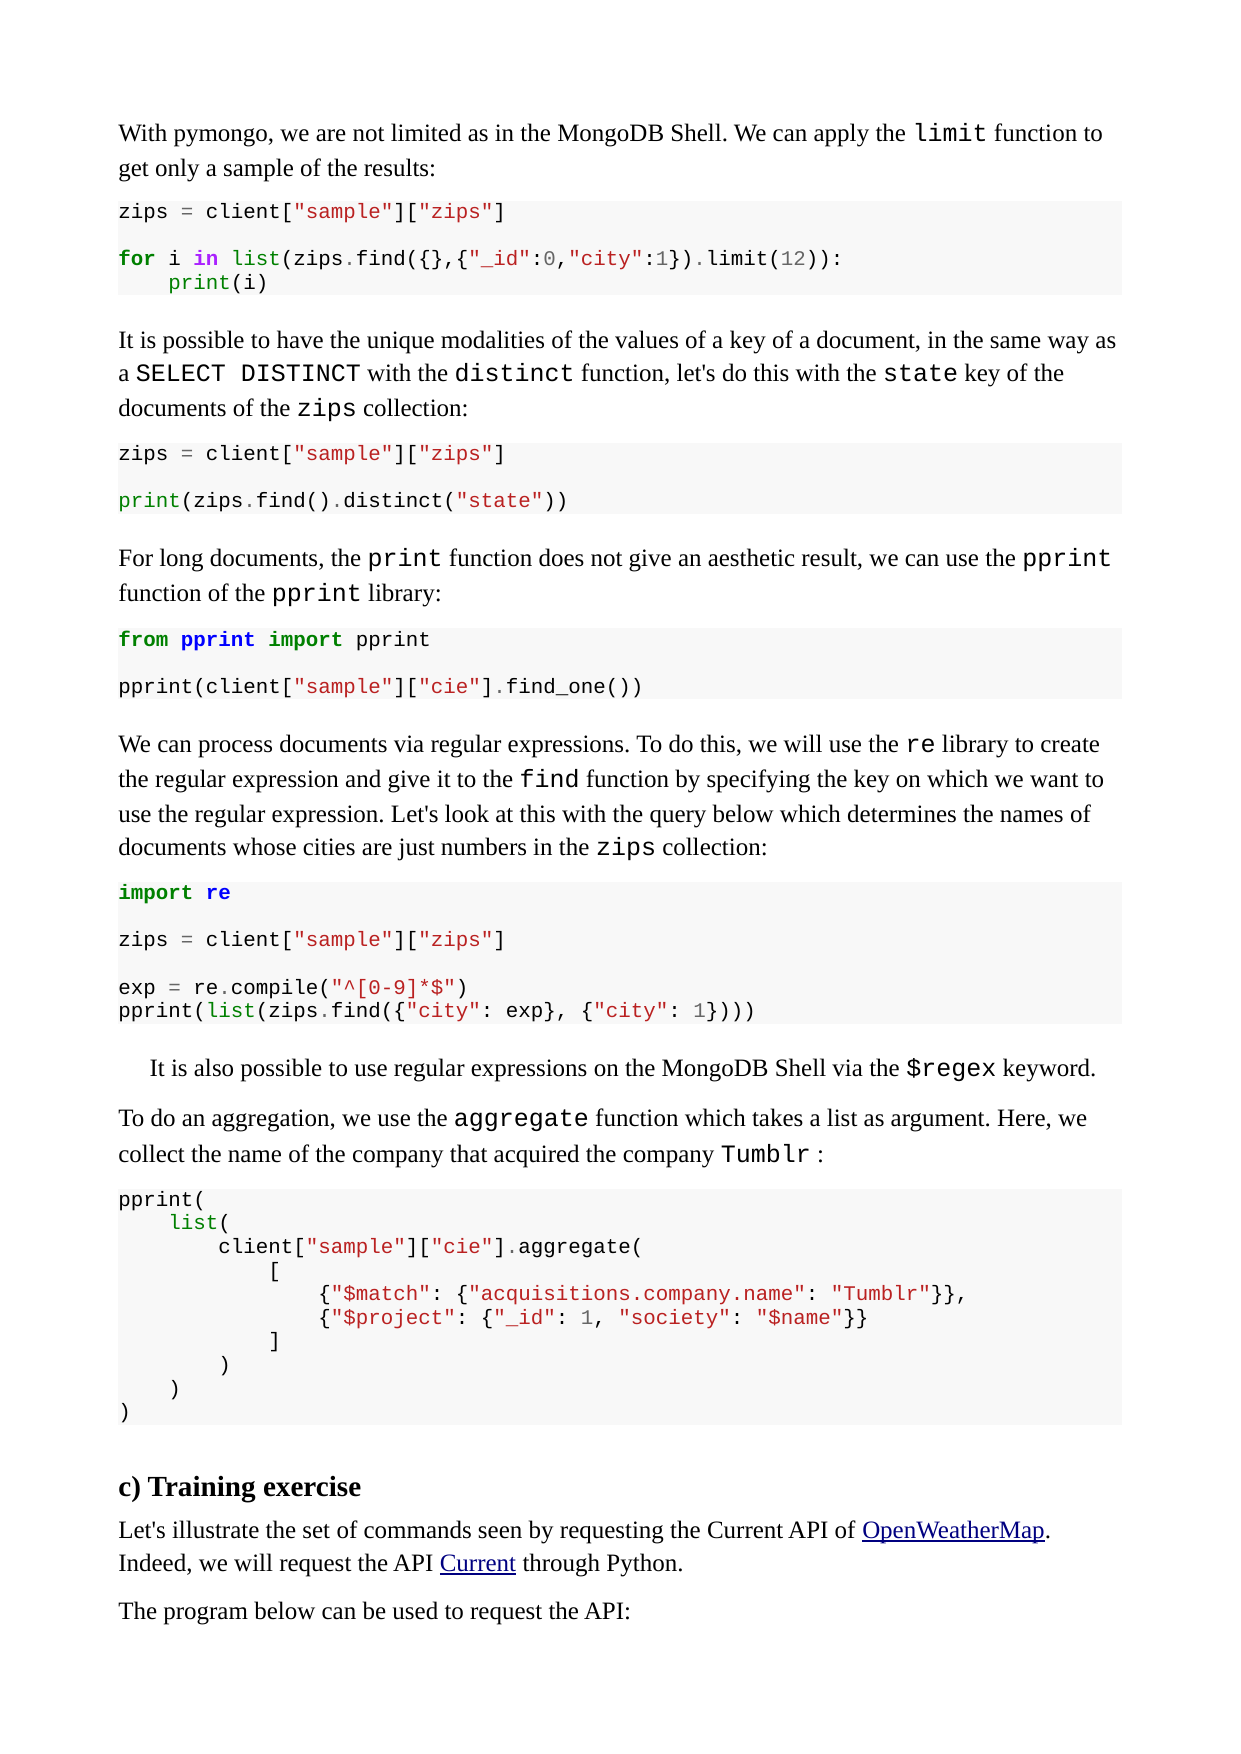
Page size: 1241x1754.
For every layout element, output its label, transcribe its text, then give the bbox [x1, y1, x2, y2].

text ) [118, 1354, 1122, 1378]
text exp = re.compile("^[0-9]*$") [118, 977, 1122, 1000]
text zips = client["sample"]["zips"] [118, 201, 1122, 224]
text With pymongo, we are not limited as in the MongoDB Shell. We can apply the limit function to get only a sample of the results: [118, 118, 1122, 182]
text It is also possible to use regular expressions on the MongoDB Shell via the $regex keyword. [118, 1053, 1122, 1084]
text The program below can be used to request the API: [118, 1596, 1122, 1624]
subtitle c) Training exercise [118, 1469, 1122, 1503]
text To do an aggregation, we use the aggregate function which takes a list as argument. Here, we collect the name of the company that acquired the company Tumblr : [118, 1103, 1122, 1169]
text import re [118, 882, 1122, 906]
text We can process documents via regular expressions. To do this, we will use the re library to create the regular expression and give it to the find function by specifying the key on which we want to use the regular expression. Let's look at this with the query below which determines the names of documents whose cities are just numbers in the zips collection: [118, 729, 1122, 863]
text ] [118, 1331, 1122, 1354]
text ) [118, 1401, 1122, 1425]
text pprint(list(zips.find({"city": exp}, {"city": 1}))) [118, 1000, 1122, 1024]
text list( [118, 1212, 1122, 1236]
text It is possible to have the unique modalities of the values of a key of a document, in the same way as a SELECT DISTINCT with the distinct function, let's do this with the state key of the documents of the zips collection: [118, 325, 1122, 424]
text zips = client["sample"]["zips"] [118, 443, 1122, 467]
text For long documents, the print function does not give an aesthetic result, we can use the pprint function of the pprint library: [118, 543, 1122, 609]
text Let's illustrate the set of commands seen by requesting the Current API of OpenWeatherMap. Indeed, we will request the API Current through Python. [118, 1515, 1122, 1577]
text pprint( [118, 1189, 1122, 1212]
text print(i) [118, 272, 1122, 295]
text pprint(client["sample"]["cie"].find_one()) [118, 676, 1122, 699]
text print(zips.find().distinct("state")) [118, 490, 1122, 514]
text client["sample"]["cie"].aggregate( [118, 1236, 1122, 1259]
text [ [118, 1259, 1122, 1283]
text for i in list(zips.find({},{"_id":0,"city":1}).limit(12)): [118, 248, 1122, 272]
text from pprint import pprint [118, 628, 1122, 652]
text ) [118, 1378, 1122, 1401]
text zips = client["sample"]["zips"] [118, 929, 1122, 953]
text {"$match": {"acquisitions.company.name": "Tumblr"}}, [118, 1283, 1122, 1307]
text {"$project": {"_id": 1, "society": "$name"}} [118, 1307, 1122, 1331]
